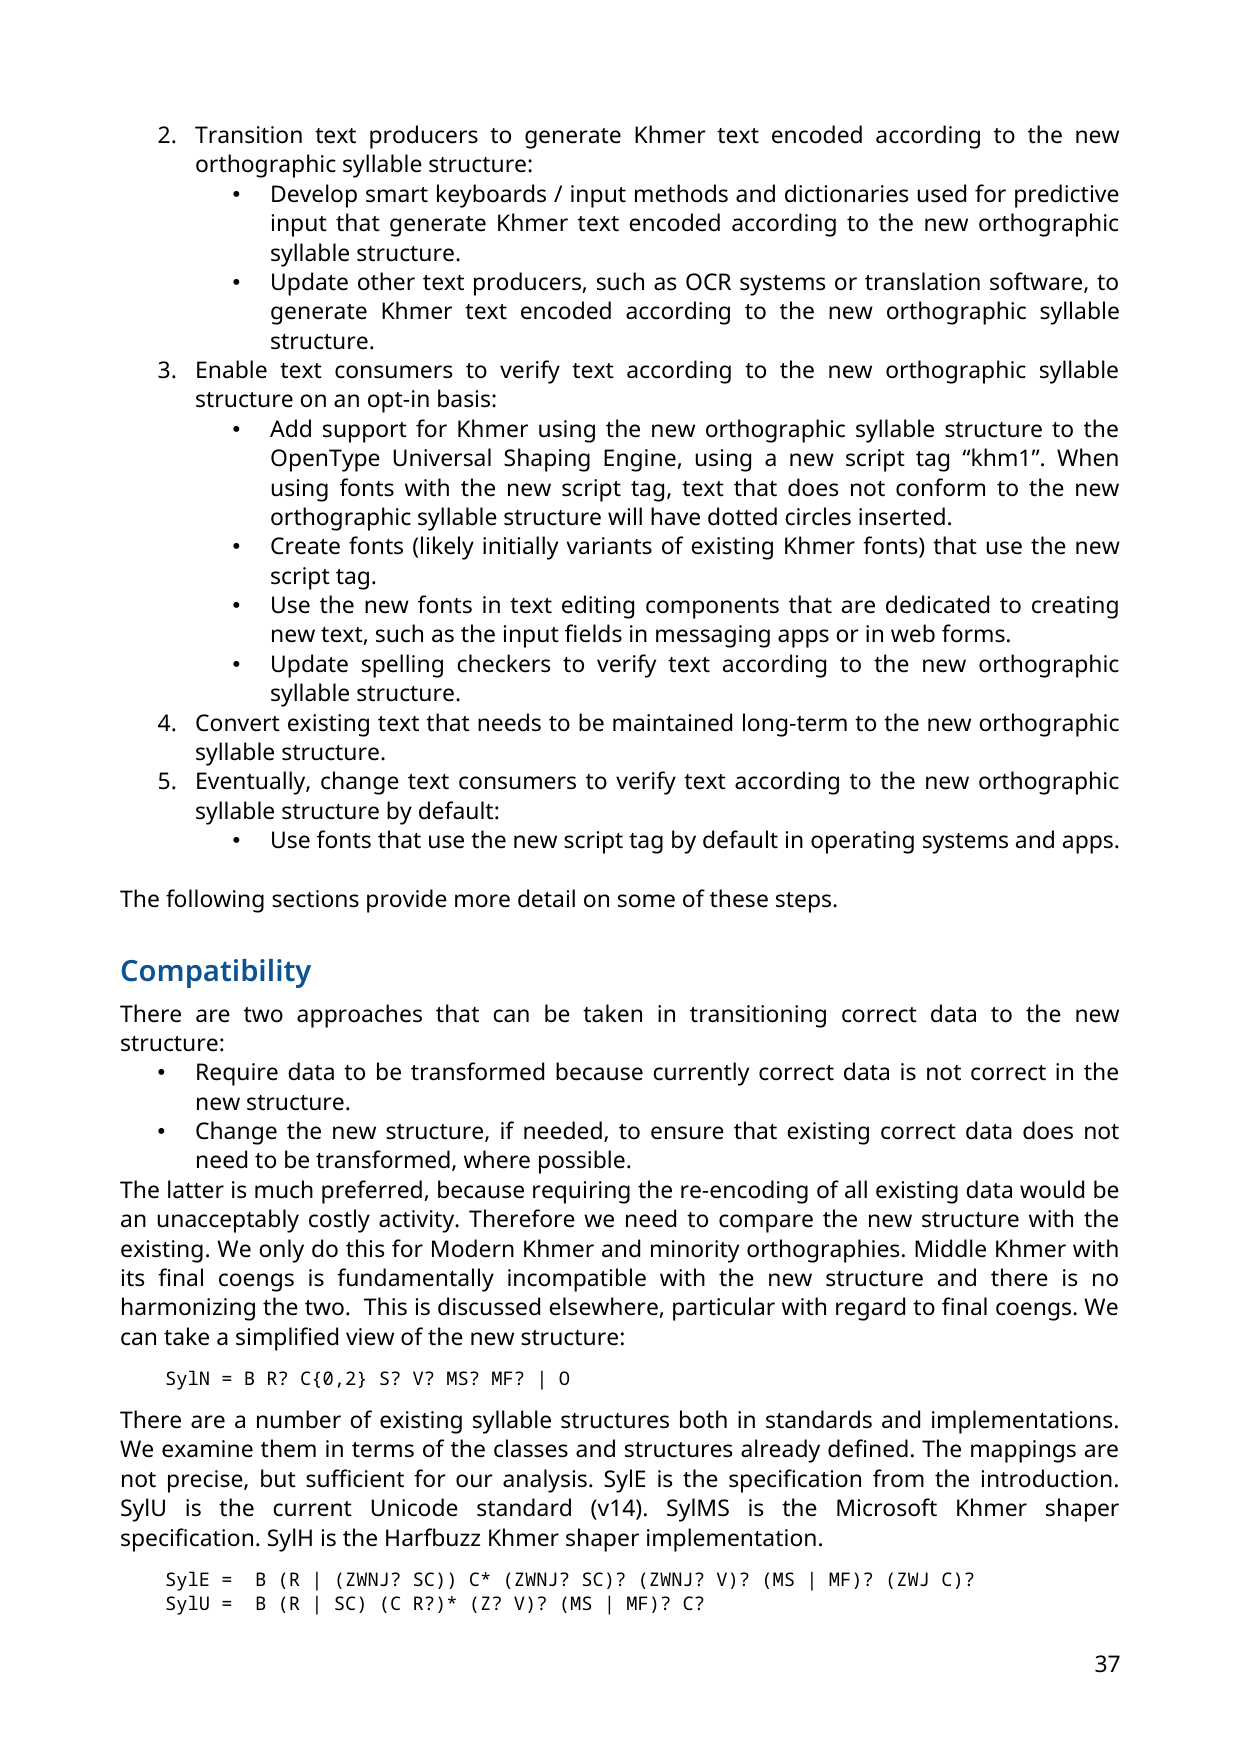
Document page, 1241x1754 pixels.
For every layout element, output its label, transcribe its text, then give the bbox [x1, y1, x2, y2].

text The latter is much preferred, because requiring the re-encoding of all existing data would be an unacceptably costly activity. Therefore we need to compare the new structure with the existing. We only do this for Modern Khmer and minority orthographies. Middle Khmer with its final coengs is fundamentally incompatible with the new structure and there is no harmonizing the two. This is discussed elsewhere, particular with regard to final coengs. We can take a simplified view of the new structure: [120, 1175, 1121, 1351]
list Use fonts that use the new script tag by default in operating systems and apps. [232, 825, 1121, 854]
list Require data to be transformed because currently correct data is not correct in the new structure. [157, 1057, 1121, 1116]
list Update spelling checkers to verify text according to the new orthographic syllable structure. [232, 649, 1121, 707]
text There are a number of existing syllable structures both in standards and implementations. We examine them in terms of the classes and structures already defined. The mappings are not precise, but sufficient for our analysis. SylE is the specification from the introduction. SylU is the current Unicode standard (v14). SylMS is the Microsoft Khmer shaper specification. SylH is the Harfbuzz Khmer shaper implementation. [120, 1405, 1121, 1552]
text SylE = B (R | (ZWNJ? SC)) C* (ZWNJ? SC)? (ZWNJ? V)? (MS | MF)? (ZWJ C)? SylU = B (R | SC) (C R?)* (Z? V)? (MS | MF)? C? [165, 1567, 1121, 1615]
subtitle Compatibility [120, 951, 1121, 990]
list Enable text consumers to verify text according to the new orthographic syllable structure on an opt-in basis: [157, 355, 1121, 414]
list Convert existing text that needs to be maintained long-term to the new orthographic syllable structure. [157, 707, 1121, 766]
list Update other text producers, such as OCR systems or translation software, to generate Khmer text encoded according to the new orthographic syllable structure. [232, 267, 1121, 355]
text There are two approaches that can be taken in transitioning correct data to the new structure: [120, 999, 1121, 1057]
text SylN = B R? C{0,2} S? V? MS? MF? | O [165, 1366, 1121, 1390]
list Develop smart keyboards / input methods and dictionaries used for predictive input that generate Khmer text encoded according to the new orthographic syllable structure. [232, 179, 1121, 267]
text The following sections provide more detail on some of these steps. [120, 884, 1121, 913]
list Eventually, change text consumers to verify text according to the new orthographic syllable structure by default: [157, 766, 1121, 825]
list Create fonts (likely initially variants of existing Khmer fonts) that use the new script tag. [232, 531, 1121, 590]
list Use the new fonts in text editing components that are dedicated to creating new text, such as the input fields in messaging apps or in web forms. [232, 590, 1121, 649]
list Add support for Khmer using the new orthographic syllable structure to the OpenType Universal Shaping Engine, using a new script tag “khm1”. When using fonts with the new script tag, text that does not conform to the new orthographic syllable structure will have dotted circles inserted. [232, 414, 1121, 531]
list Transition text producers to generate Khmer text encoded according to the new orthographic syllable structure: [157, 120, 1121, 179]
list Change the new structure, if needed, to ensure that existing correct data does not need to be transformed, where possible. [157, 1116, 1121, 1175]
